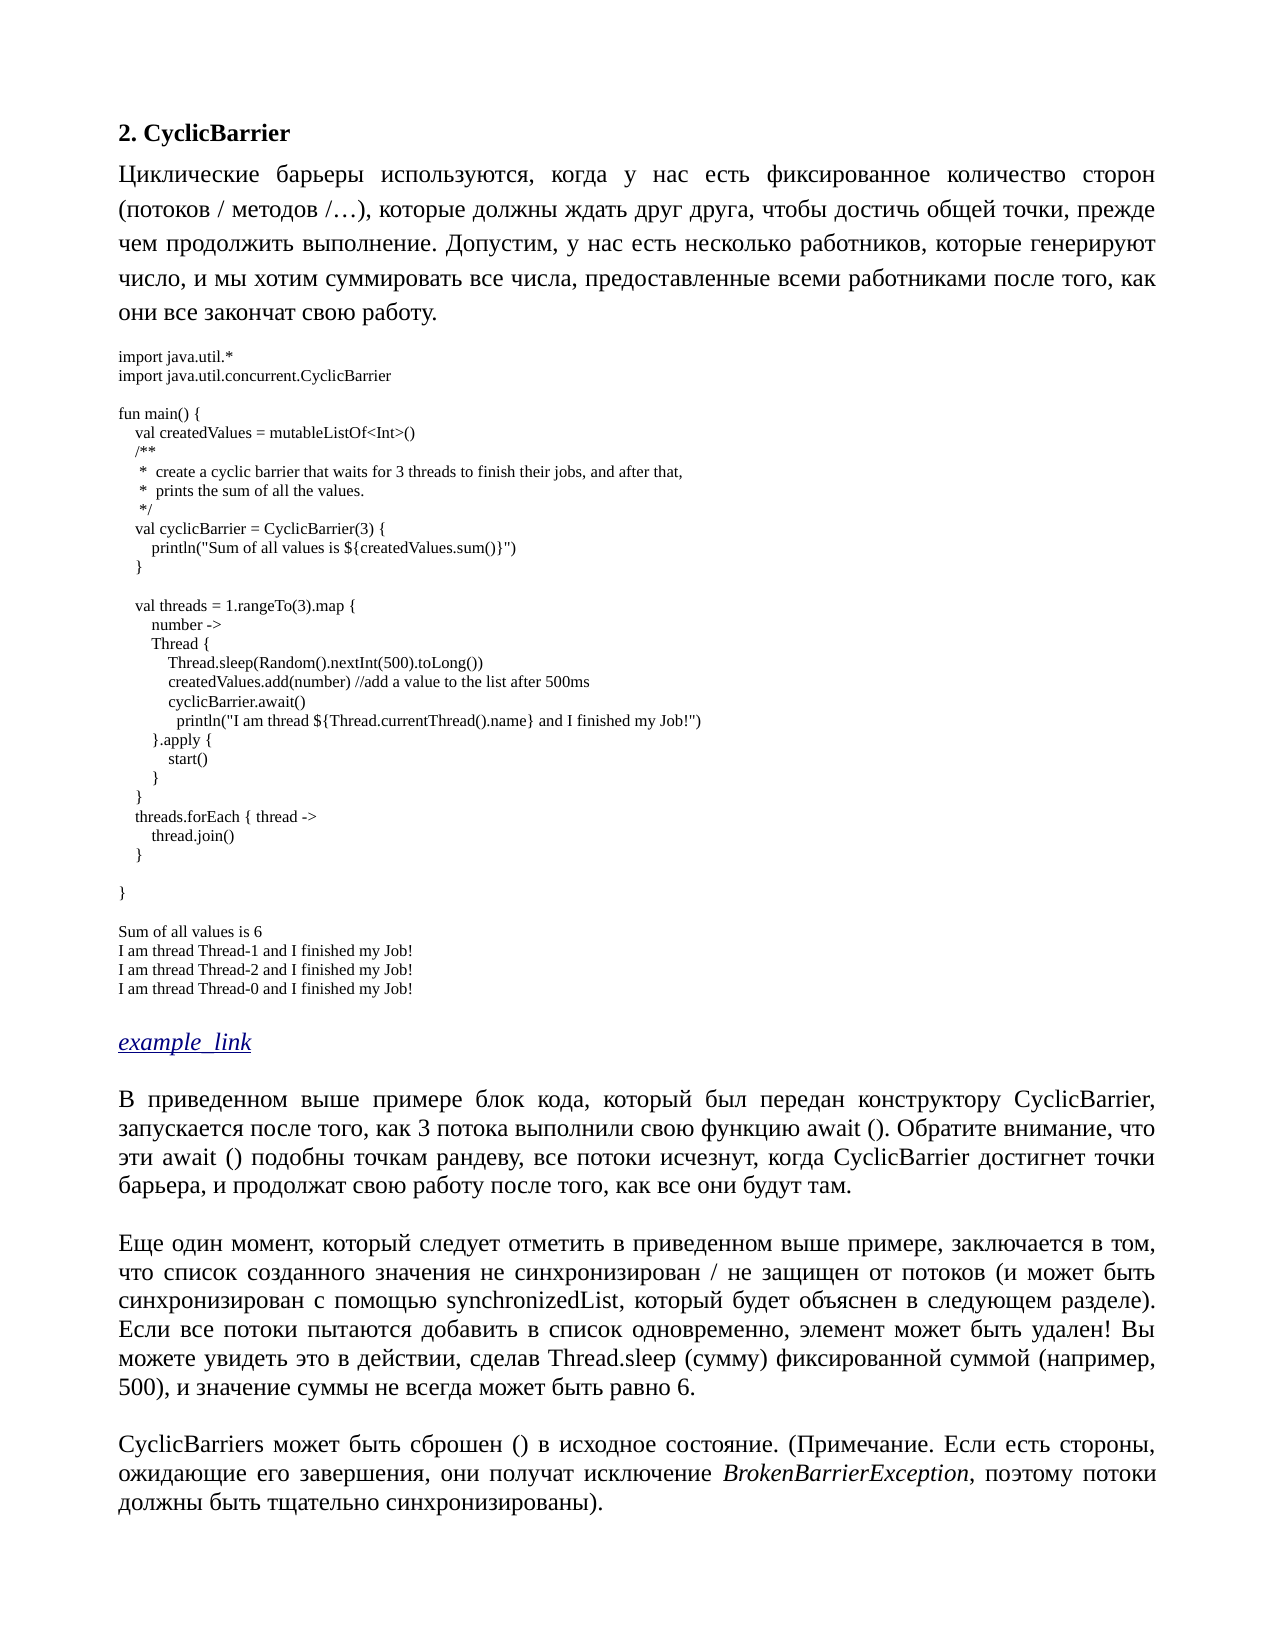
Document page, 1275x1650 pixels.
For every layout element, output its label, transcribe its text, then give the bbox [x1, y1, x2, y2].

text val cyclicBarrier = CyclicBarrier(3) { [118, 519, 1157, 538]
text cyclicBarrier.await() [118, 691, 1157, 711]
text В приведенном выше примере блок кода, который был передан конструктору CyclicBarrier, запускается после того, как 3 потока выполнили свою функцию await (). Обратите внимание, что эти await () подобны точкам рандеву, все потоки исчезнут, когда CyclicBarrier достигнет точки барьера, и продолжат свою работу после того, как все они будут там. [118, 1084, 1157, 1199]
text Thread { [118, 634, 1157, 653]
text CyclicBarriers может быть сброшен () в исходное состояние. (Примечание. Если есть стороны, ожидающие его завершения, они получат исключение BrokenBarrierException, поэтому потоки должны быть тщательно синхронизированы). [118, 1429, 1157, 1516]
text }.apply { [118, 730, 1157, 749]
text } [118, 768, 1157, 787]
subtitle 2. CyclicBarrier [118, 118, 1157, 147]
text /** [118, 442, 1157, 461]
text } [118, 883, 1157, 902]
text } [118, 845, 1157, 864]
text println("Sum of all values is ${createdValues.sum()}") [118, 538, 1157, 557]
text Sum of all values is 6 [118, 921, 1157, 941]
text threads.forEach { thread -> [118, 806, 1157, 826]
text val createdValues = mutableListOf<Int>() [118, 423, 1157, 442]
text */ [118, 500, 1157, 519]
text Еще один момент, который следует отметить в приведенном выше примере, заключается в том, что список созданного значения не синхронизирован / не защищен от потоков (и может быть синхронизирован с помощью synchronizedList, который будет объяснен в следующем разделе). Если все потоки пытаются добавить в список одновременно, элемент может быть удален! Вы можете увидеть это в действии, сделав Thread.sleep (сумму) фиксированной суммой (например, 500), и значение суммы не всегда может быть равно 6. [118, 1228, 1157, 1401]
text example_link [118, 1027, 1157, 1056]
text fun main() { [118, 404, 1157, 423]
text I am thread Thread-1 and I finished my Job! [118, 941, 1157, 960]
text number -> [118, 615, 1157, 634]
text } [118, 787, 1157, 806]
text I am thread Thread-0 and I finished my Job! [118, 979, 1157, 998]
text Thread.sleep(Random().nextInt(500).toLong()) [118, 653, 1157, 672]
text import java.util.concurrent.CyclicBarrier [118, 366, 1157, 385]
text createdValues.add(number) //add a value to the list after 500ms [118, 672, 1157, 691]
text val threads = 1.rangeTo(3).map { [118, 596, 1157, 615]
text thread.join() [118, 826, 1157, 845]
text * create a cyclic barrier that waits for 3 threads to finish their jobs, and after that, [118, 461, 1157, 481]
text start() [118, 749, 1157, 768]
text Циклические барьеры используются, когда у нас есть фиксированное количество сторон (потоков / методов /…), которые должны ждать друг друга, чтобы достичь общей точки, прежде чем продолжить выполнение. Допустим, у нас есть несколько работников, которые генерируют число, и мы хотим суммировать все числа, предоставленные всеми работниками после того, как они все закончат свою работу. [118, 159, 1157, 326]
text import java.util.* [118, 346, 1157, 366]
text println("I am thread ${Thread.currentThread().name} and I finished my Job!") [118, 711, 1157, 730]
text * prints the sum of all the values. [118, 481, 1157, 500]
text } [118, 557, 1157, 576]
text I am thread Thread-2 and I finished my Job! [118, 960, 1157, 979]
